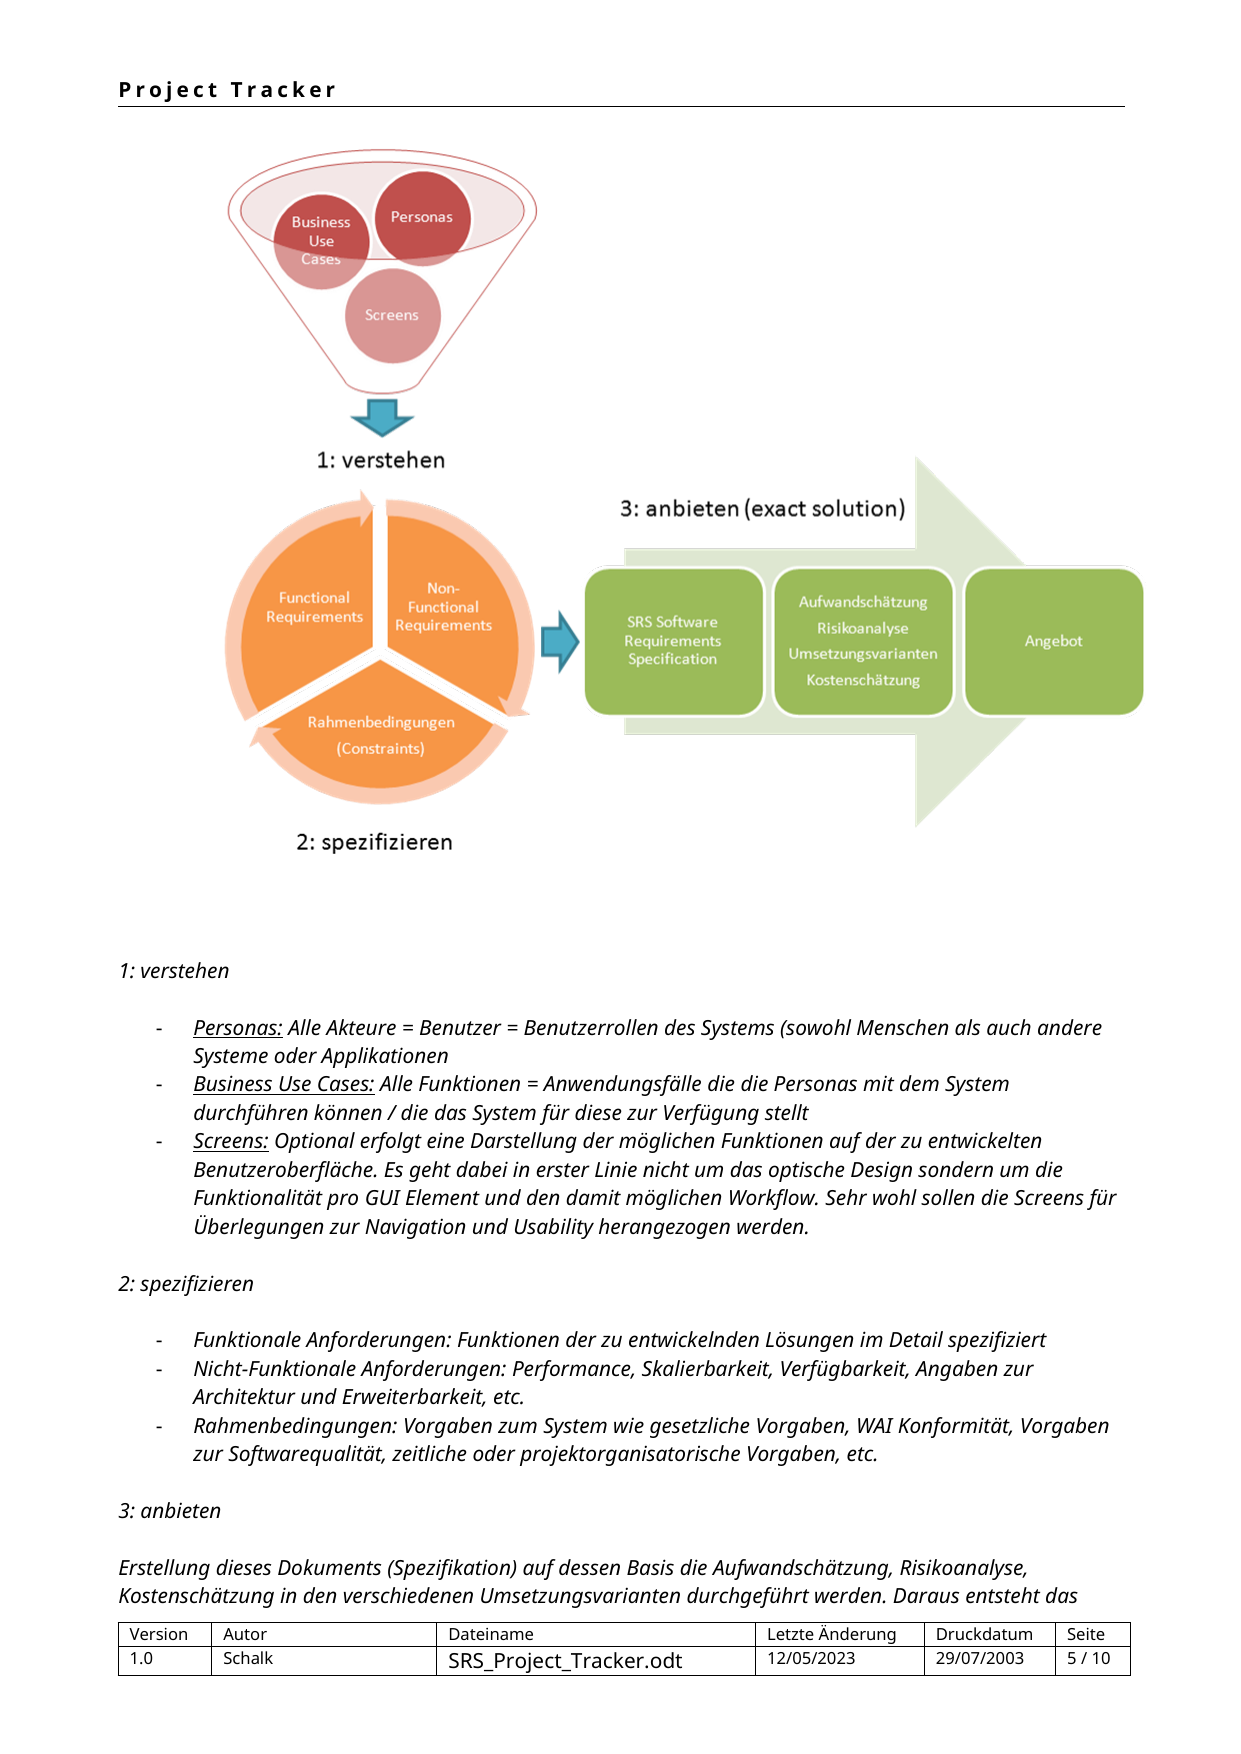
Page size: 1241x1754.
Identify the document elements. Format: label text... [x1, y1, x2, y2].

list Funktionale Anforderungen: Funktionen der zu entwickelnden Lösungen im Detail spezifiziert [156, 1326, 1125, 1354]
text 1: verstehen [118, 956, 1125, 984]
text 2: spezifizieren [118, 1269, 1125, 1297]
list Rahmenbedingungen: Vorgaben zum System wie gesetzliche Vorgaben, WAI Konformität, Vorgaben zur Softwarequalität, zeitliche oder projektorganisatorische Vorgaben, etc. [156, 1411, 1125, 1468]
list Screens: Optional erfolgt eine Darstellung der möglichen Funktionen auf der zu entwickelten Benutzeroberfläche. Es geht dabei in erster Linie nicht um das optische Design sondern um die Funktionalität pro GUI Element und den damit möglichen Workflow. Sehr wohl sollen die Screens für Überlegungen zur Navigation und Usability herangezogen werden. [156, 1126, 1125, 1240]
list Personas: Alle Akteure = Benutzer = Benutzerrollen des Systems (sowohl Menschen als auch andere Systeme oder Applikationen [156, 1013, 1125, 1069]
text Erstellung dieses Dokuments (Spezifikation) auf dessen Basis die Aufwandschätzung, Risikoanalyse, Kostenschätzung in den verschiedenen Umsetzungsvarianten durchgeführt werden. Daraus entsteht das [118, 1553, 1125, 1610]
picture [236, 147, 1147, 858]
text 3: anbieten [118, 1496, 1125, 1524]
list Nicht-Funktionale Anforderungen: Performance, Skalierbarkeit, Verfügbarkeit, Angaben zur Architektur und Erweiterbarkeit, etc. [156, 1354, 1125, 1411]
list Business Use Cases: Alle Funktionen = Anwendungsfälle die die Personas mit dem System durchführen können / die das System für diese zur Verfügung stellt [156, 1069, 1125, 1126]
